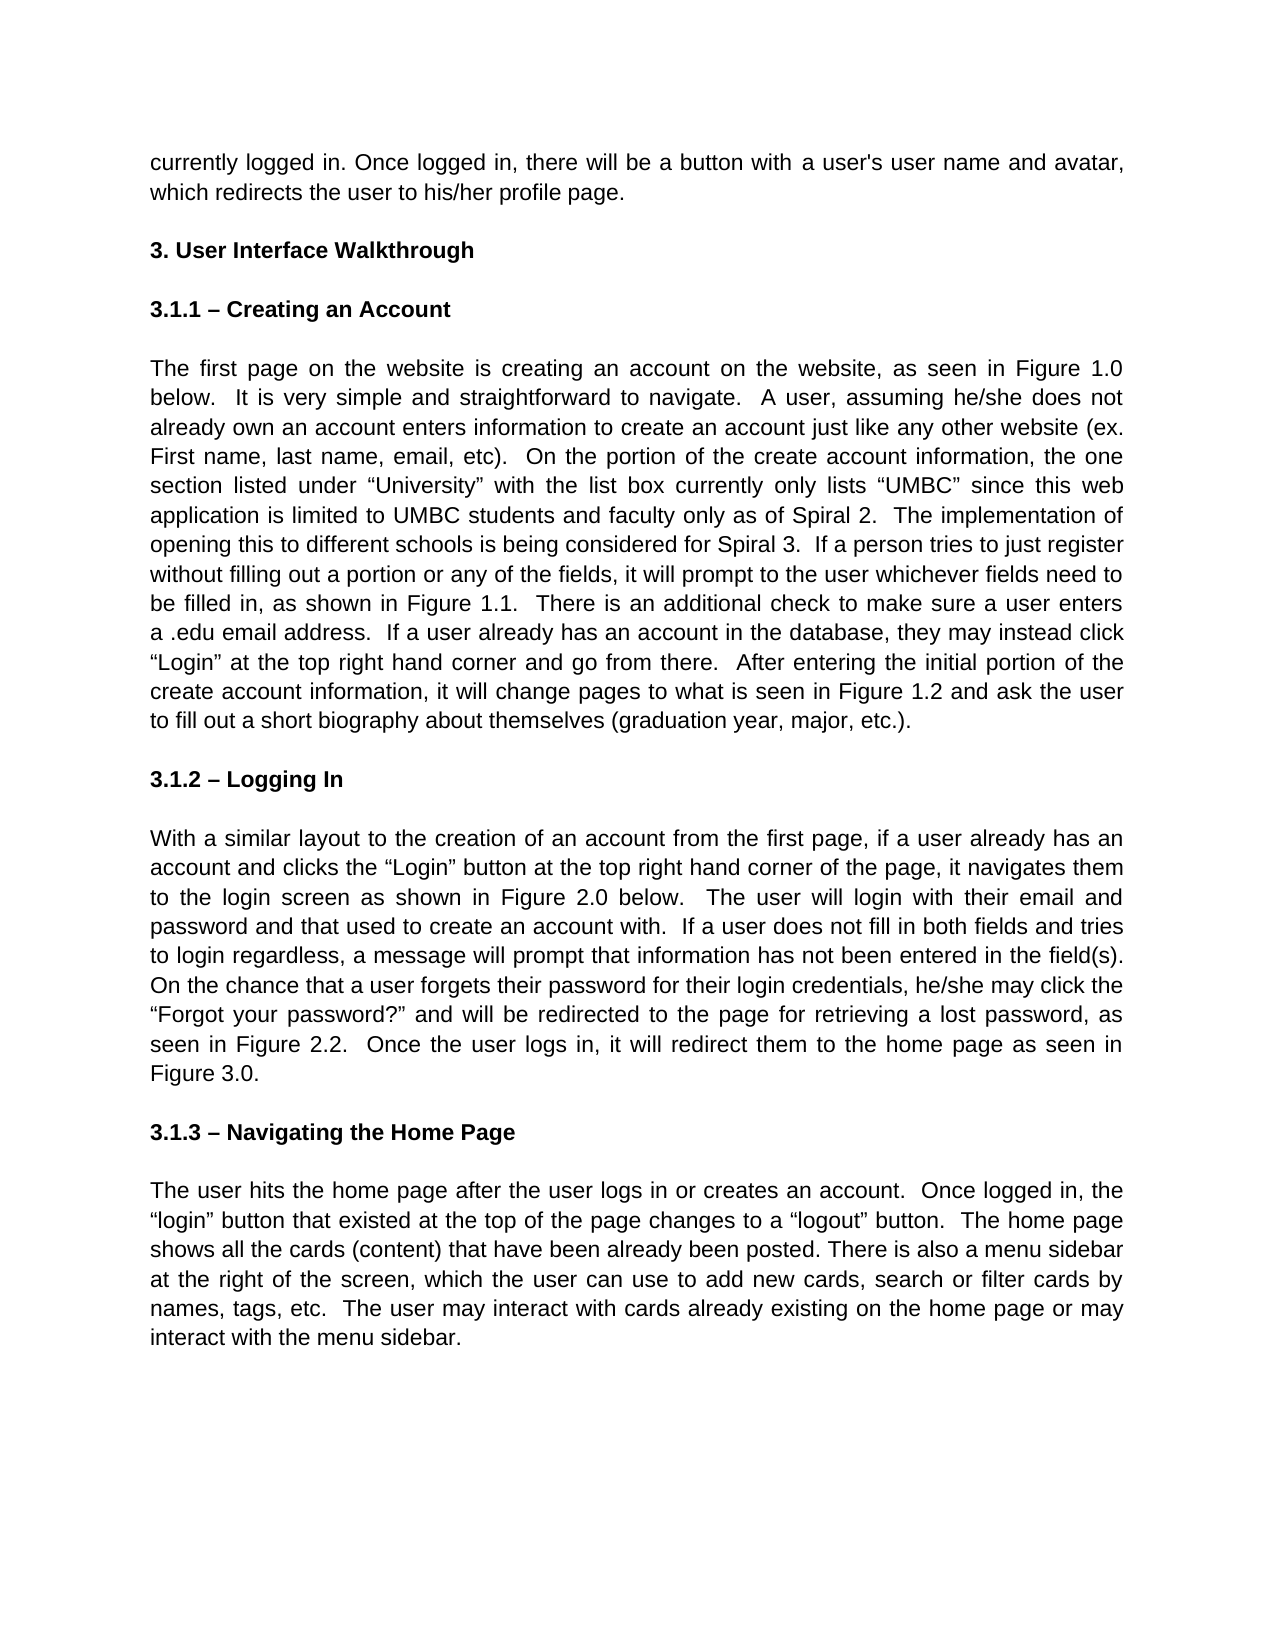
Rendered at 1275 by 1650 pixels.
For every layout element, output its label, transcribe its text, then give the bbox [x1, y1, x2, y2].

text 3.1.2 – Logging In [150, 767, 1125, 792]
text currently logged in. Once logged in, there will be a button with a user's user name and avatar, which redirects the user to his/her profile page. [150, 150, 1125, 205]
text The first page on the website is creating an account on the website, as seen in Figure 1.0 below. It is very simple and straightforward to navigate. A user, assuming he/she does not already own an account enters information to create an account just like any other website (ex. First name, last name, email, etc). On the portion of the create account information, the one section listed under “University” with the list box currently only lists “UMBC” since this web application is limited to UMBC students and faculty only as of Spiral 2. The implementation of opening this to different schools is being considered for Spiral 3. If a person tries to just register without filling out a portion or any of the fields, it will prompt to the user whichever fields need to be filled in, as shown in Figure 1.1. There is an additional check to make sure a user enters a .edu email address. If a user already has an account in the database, they may instead click “Login” at the top right hand corner and go from there. After entering the initial portion of the create account information, it will change pages to what is seen in Figure 1.2 and ask the user to fill out a short biography about themselves (graduation year, major, etc.). [150, 356, 1125, 734]
text 3.1.3 – Navigating the Home Page [150, 1119, 1125, 1145]
text With a similar layout to the creation of an account from the first page, if a user already has an account and clicks the “Login” button at the top right hand corner of the page, it navigates them to the login screen as shown in Figure 2.0 below. The user will login with their email and password and that used to create an account with. If a user does not fill in both fields and tries to login regardless, a message will prompt that information has not been entered in the field(s). On the chance that a user forgets their password for their login credentials, he/she may click the “Forgot your password?” and will be redirected to the page for retrieving a lost password, as seen in Figure 2.2. Once the user logs in, it will redirect them to the home page as seen in Figure 3.0. [150, 826, 1125, 1086]
text 3.1.1 – Creating an Account [150, 297, 1125, 322]
text The user hits the home page after the user logs in or creates an account. Once logged in, the “login” button that existed at the top of the page changes to a “logout” button. The home page shows all the cards (content) that have been already been posted. There is also a menu sidebar at the right of the screen, which the user can use to add new cards, search or filter cards by names, tags, etc. The user may interact with cards already existing on the home page or may interact with the menu sidebar. [150, 1178, 1125, 1351]
text 3. User Interface Walkthrough [150, 238, 1125, 264]
